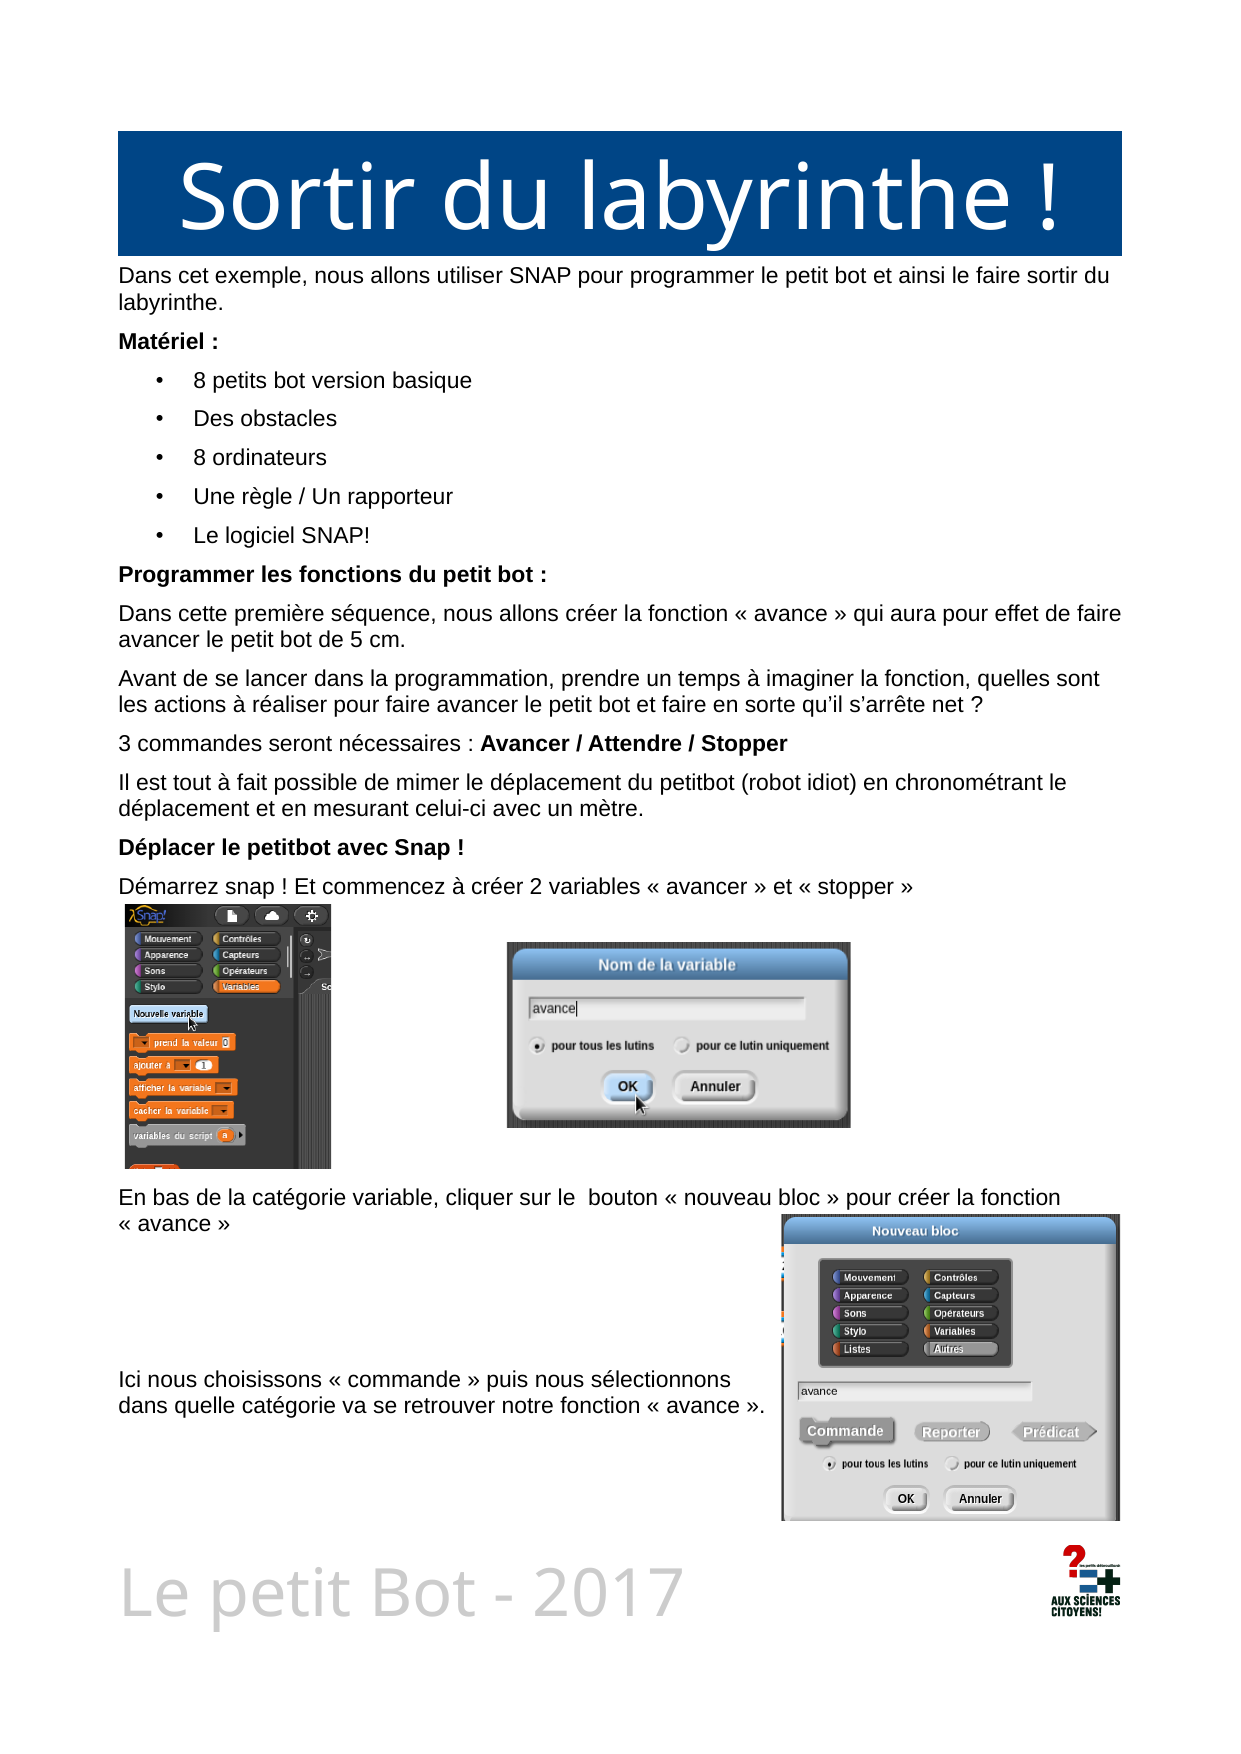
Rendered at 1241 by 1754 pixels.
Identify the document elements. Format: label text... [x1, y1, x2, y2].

text Dans cet exemple, nous allons utiliser SNAP pour programmer le petit bot et ainsi le faire sortir du labyrinthe. [118, 262, 1122, 315]
text Ici nous choisissons « commande » puis nous sélectionnons dans quelle catégorie va se retrouver notre fonction « avance ». [118, 1366, 781, 1418]
text Déplacer le petitbot avec Snap ! [118, 834, 1122, 861]
subtitle Sortir du labyrinthe ! [118, 131, 1122, 256]
text Démarrez snap ! Et commencez à créer 2 variables « avancer » et « stopper » [118, 873, 1122, 899]
picture [781, 1214, 1121, 1521]
list 8 petits bot version basique [156, 367, 1122, 393]
text Dans cette première séquence, nous allons créer la fonction « avance » qui aura pour effet de faire avancer le petit bot de 5 cm. [118, 600, 1122, 652]
list Le logiciel SNAP! [156, 522, 1122, 548]
text Programmer les fonctions du petit bot : [118, 561, 1122, 587]
list 8 ordinateurs [156, 444, 1122, 471]
text Il est tout à fait possible de mimer le déplacement du petitbot (robot idiot) en chronométrant le déplacement et en mesurant celui-ci avec un mètre. [118, 769, 1122, 822]
text 3 commandes seront nécessaires : Avancer / Attendre / Stopper [118, 730, 1122, 756]
picture [124, 904, 332, 1169]
list Une règle / Un rapporteur [156, 483, 1122, 509]
text Avant de se lancer dans la programmation, prendre un temps à imaginer la fonction, quelles sont les actions à réaliser pour faire avancer le petit bot et faire en sorte qu’il s’arrête net ? [118, 665, 1122, 718]
picture [506, 942, 851, 1128]
text Matériel : [118, 328, 1122, 354]
picture [1051, 1545, 1121, 1617]
text En bas de la catégorie variable, cliquer sur le bouton « nouveau bloc » pour créer la fonction « avance » [118, 1184, 1122, 1237]
list Des obstacles [156, 405, 1122, 432]
